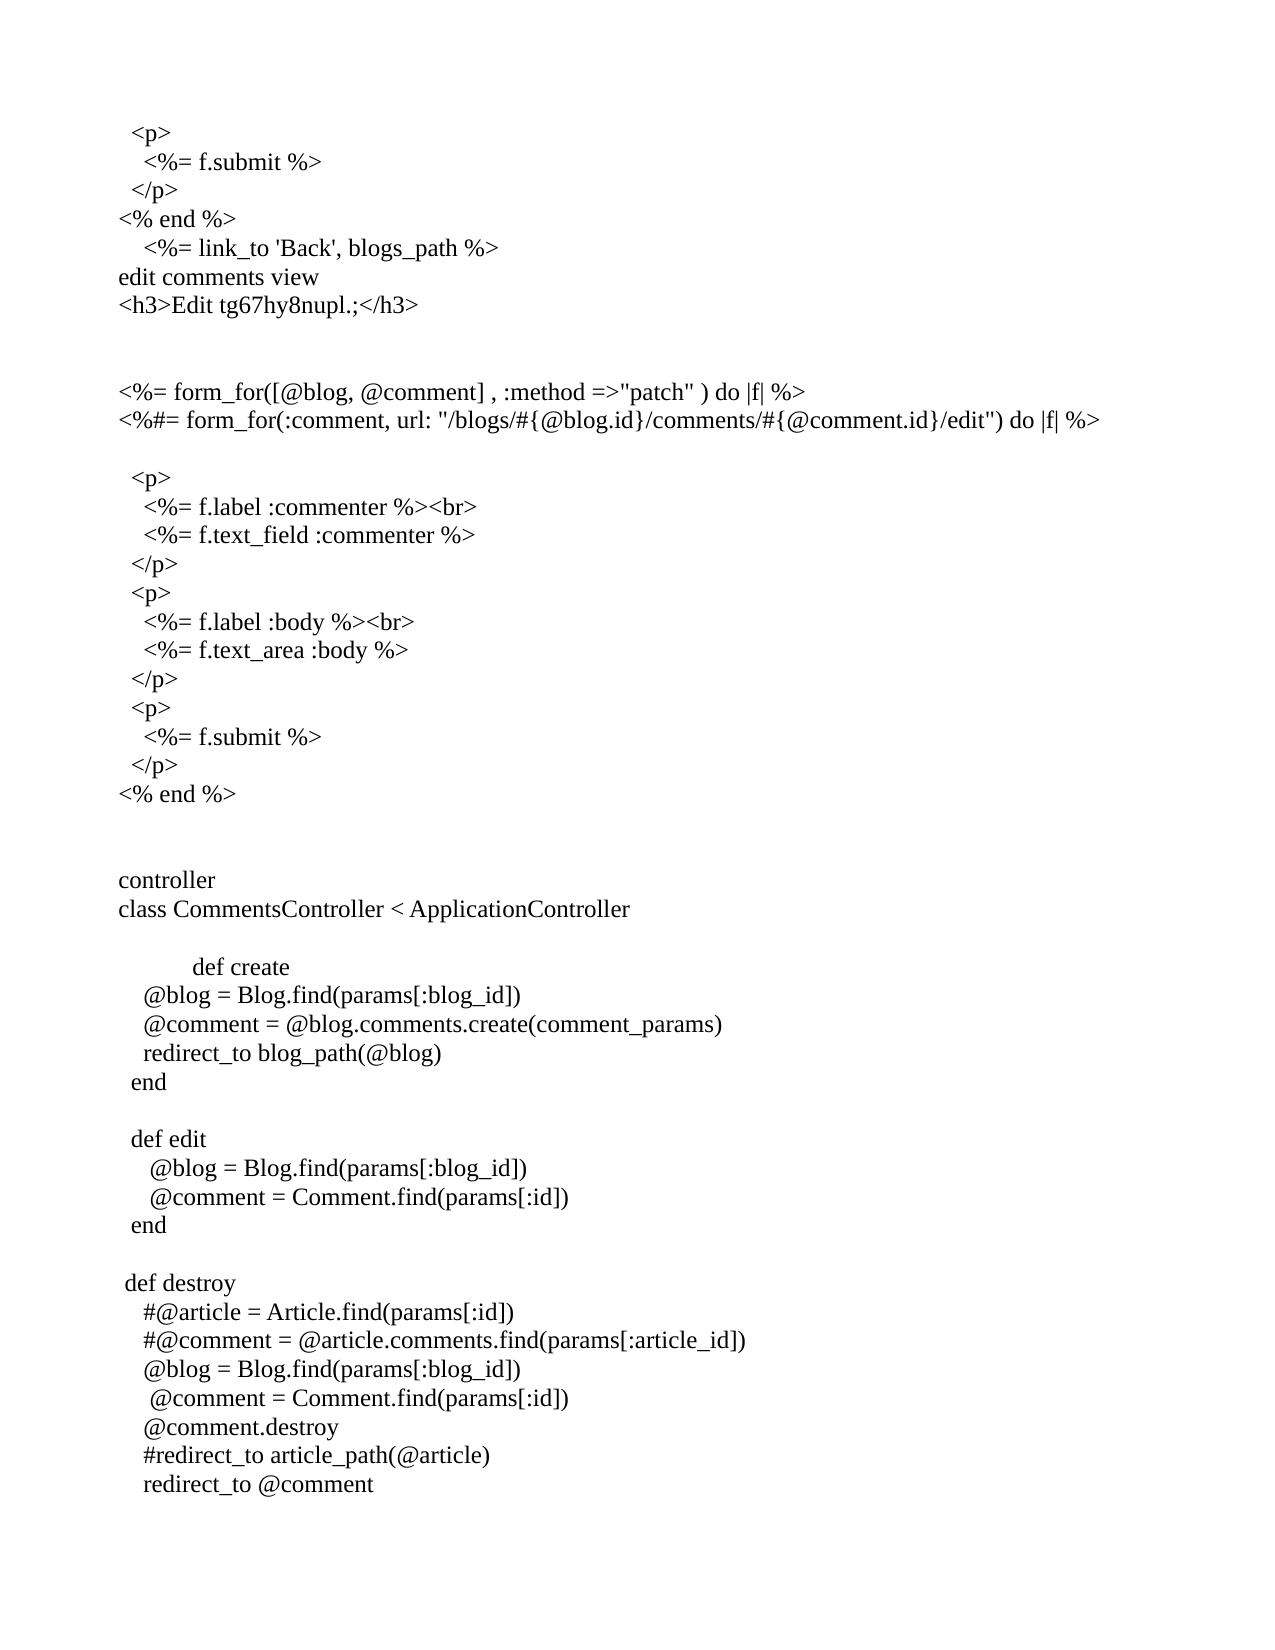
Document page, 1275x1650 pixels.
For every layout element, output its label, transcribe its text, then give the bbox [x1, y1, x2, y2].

text <p> [118, 693, 1157, 722]
text <%= form_for([@blog, @comment] , :method =>"patch" ) do |f| %> [118, 377, 1157, 406]
text </p> [118, 664, 1157, 693]
text edit comments view [118, 262, 1157, 291]
text <p> [118, 118, 1157, 147]
text <%= link_to 'Back', blogs_path %> [118, 233, 1157, 262]
text <h3>Edit tg67hy8nupl.;</h3> [118, 291, 1157, 319]
text end [118, 1067, 1157, 1096]
text </p> [118, 176, 1157, 204]
text redirect_to @comment [118, 1469, 1157, 1498]
text <%= f.text_area :body %> [118, 636, 1157, 664]
text end [118, 1211, 1157, 1239]
text #redirect_to article_path(@article) [118, 1441, 1157, 1469]
text <%= f.submit %> [118, 147, 1157, 176]
text def destroy [118, 1268, 1157, 1297]
text <p> [118, 578, 1157, 607]
text controller [118, 866, 1157, 894]
text @comment = @blog.comments.create(comment_params) [118, 1009, 1157, 1038]
text redirect_to blog_path(@blog) [118, 1038, 1157, 1067]
text @blog = Blog.find(params[:blog_id]) [118, 1153, 1157, 1182]
text <%= f.text_field :commenter %> [118, 521, 1157, 549]
text #@comment = @article.comments.find(params[:article_id]) [118, 1326, 1157, 1354]
text #@article = Article.find(params[:id]) [118, 1297, 1157, 1326]
text @comment = Comment.find(params[:id]) [118, 1182, 1157, 1211]
text @blog = Blog.find(params[:blog_id]) [118, 1354, 1157, 1383]
text @comment = Comment.find(params[:id]) [118, 1383, 1157, 1412]
text @comment.destroy [118, 1412, 1157, 1441]
text </p> [118, 549, 1157, 578]
text <%= f.label :commenter %><br> [118, 492, 1157, 521]
text def create [118, 952, 1157, 981]
text <%#= form_for(:comment, url: "/blogs/#{@blog.id}/comments/#{@comment.id}/edit") do |f| %> [118, 406, 1157, 434]
text class CommentsController < ApplicationController [118, 894, 1157, 923]
text <% end %> [118, 204, 1157, 233]
text <p> [118, 463, 1157, 492]
text <% end %> [118, 779, 1157, 808]
text </p> [118, 751, 1157, 779]
text <%= f.label :body %><br> [118, 607, 1157, 636]
text def edit [118, 1124, 1157, 1153]
text @blog = Blog.find(params[:blog_id]) [118, 981, 1157, 1009]
text <%= f.submit %> [118, 722, 1157, 751]
